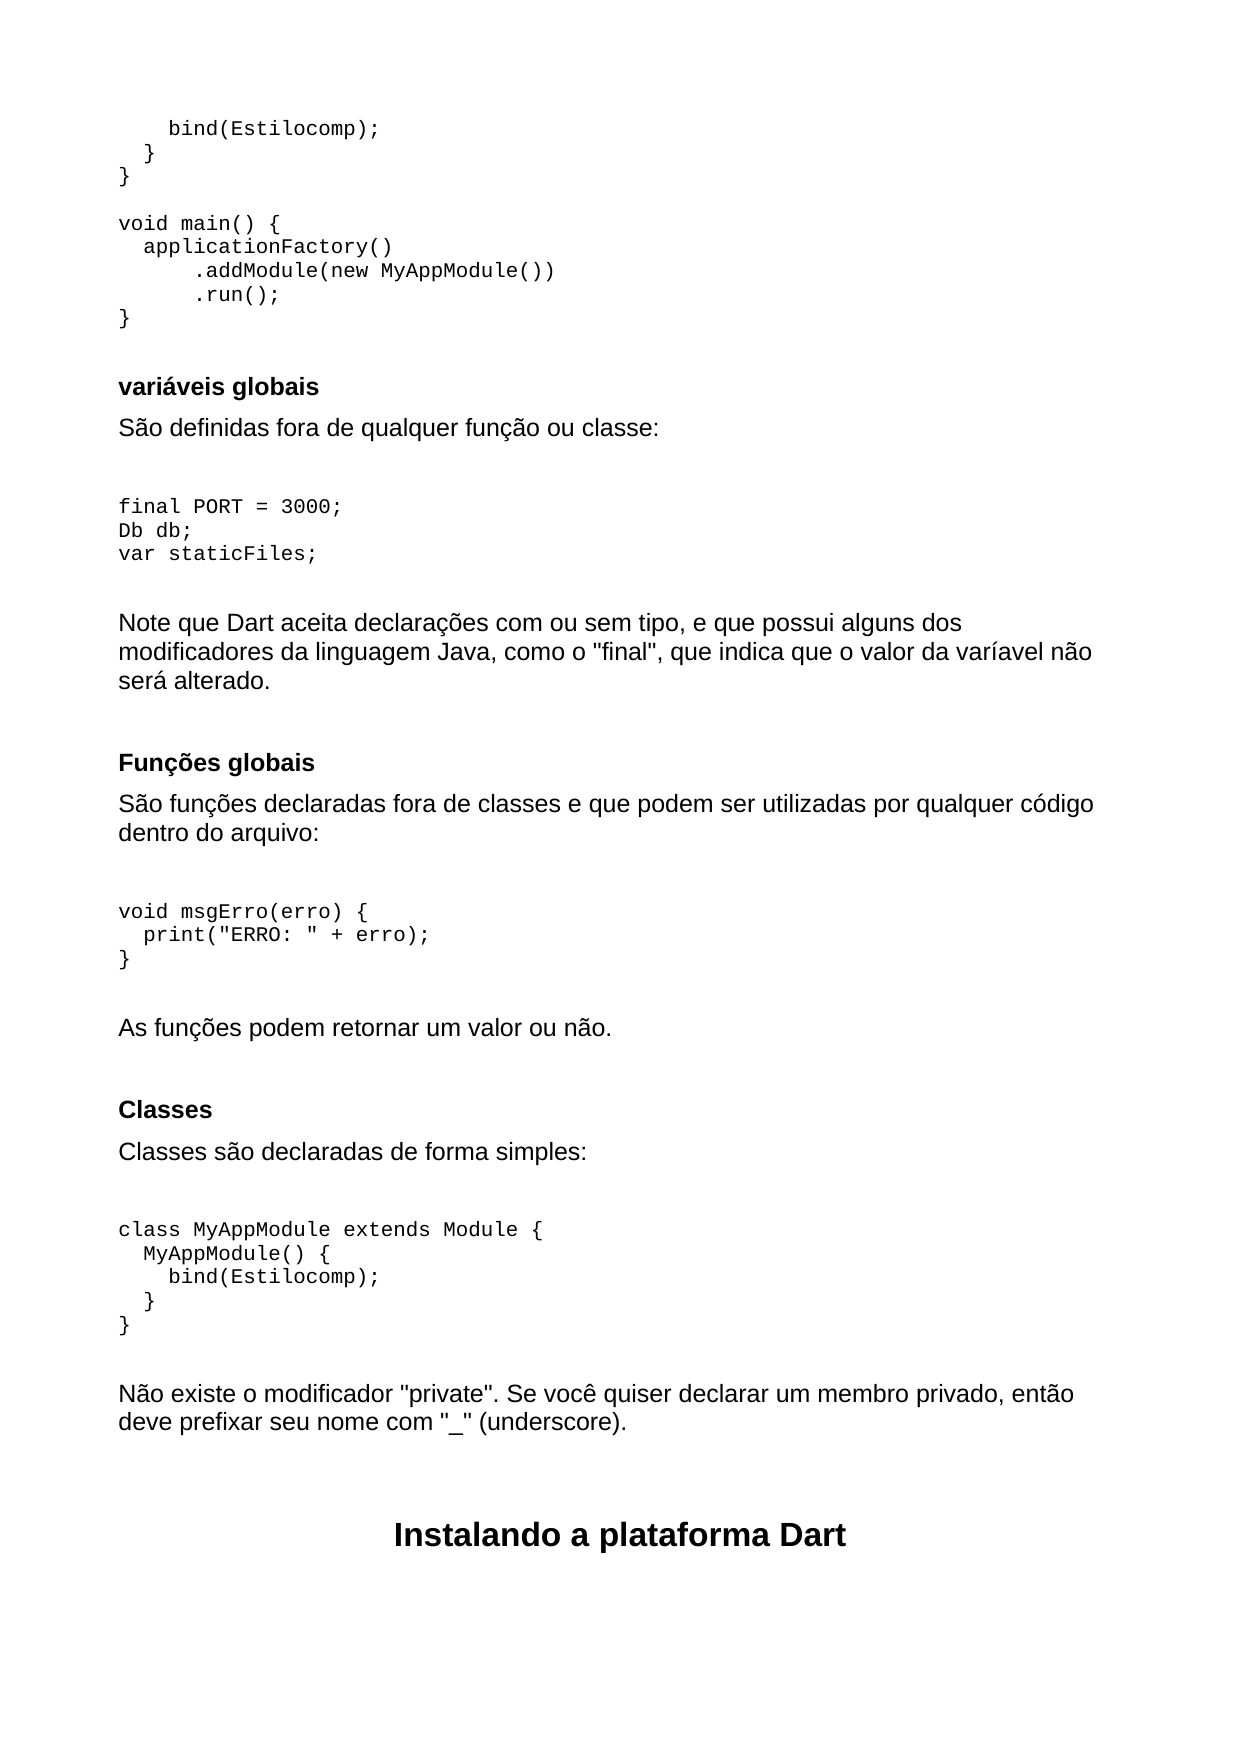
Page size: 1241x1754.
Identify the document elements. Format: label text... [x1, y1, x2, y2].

list .run(); [118, 284, 1122, 307]
text variáveis globais [118, 372, 1122, 401]
list } [118, 1290, 1122, 1314]
list } [118, 142, 1122, 165]
list applicationFactory() [118, 236, 1122, 260]
list var staticFiles; [118, 543, 1122, 567]
text Classes [118, 1095, 1122, 1124]
text Classes são declaradas de forma simples: [118, 1137, 1122, 1165]
list void main() { [118, 213, 1122, 236]
subtitle Instalando a plataforma Dart [118, 1515, 1122, 1553]
list void msgErro(erro) { [118, 901, 1122, 924]
list Db db; [118, 519, 1122, 543]
list bind(Estilocomp); [118, 118, 1122, 142]
list MyAppModule() { [118, 1243, 1122, 1266]
list } [118, 307, 1122, 331]
list final PORT = 3000; [118, 496, 1122, 519]
list } [118, 948, 1122, 972]
text Note que Dart aceita declarações com ou sem tipo, e que possui alguns dos modificadores da linguagem Java, como o "final", que indica que o valor da varíavel não será alterado. [118, 608, 1122, 694]
list class MyAppModule extends Module { [118, 1219, 1122, 1243]
text As funções podem retornar um valor ou não. [118, 1013, 1122, 1042]
text São funções declaradas fora de classes e que podem ser utilizadas por qualquer código dentro do arquivo: [118, 789, 1122, 847]
list .addModule(new MyAppModule()) [118, 260, 1122, 284]
list bind(Estilocomp); [118, 1266, 1122, 1290]
text Não existe o modificador "private". Se você quiser declarar um membro privado, então deve prefixar seu nome com "_" (underscore). [118, 1378, 1122, 1436]
list } [118, 1314, 1122, 1337]
list } [118, 165, 1122, 189]
text São definidas fora de qualquer função ou classe: [118, 413, 1122, 442]
list print("ERRO: " + erro); [118, 924, 1122, 948]
text Funções globais [118, 748, 1122, 777]
